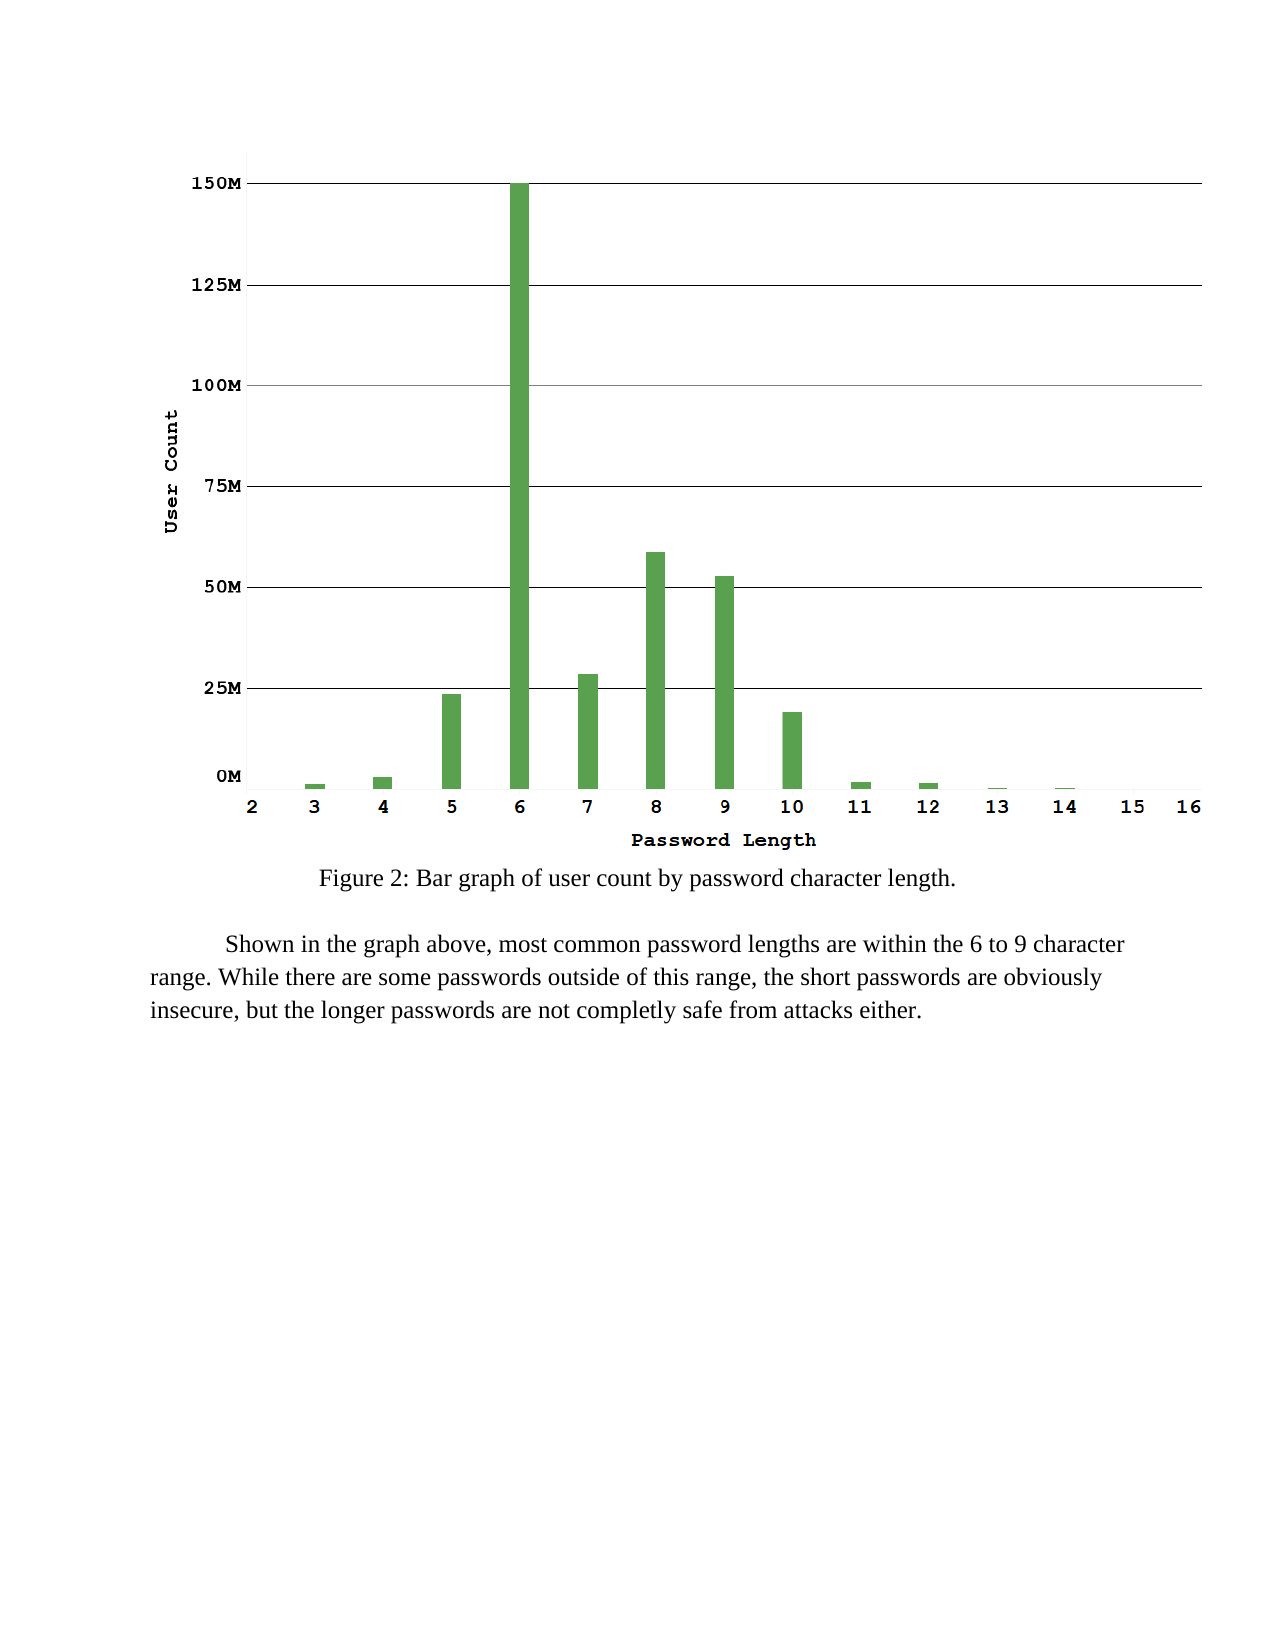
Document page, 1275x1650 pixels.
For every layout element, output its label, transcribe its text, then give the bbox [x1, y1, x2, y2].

text Figure 2: Bar graph of user count by password character length. [150, 863, 1125, 892]
text Shown in the graph above, most common password lengths are within the 6 to 9 character range. While there are some passwords outside of this range, the short passwords are obviously insecure, but the longer passwords are not completly safe from attacks either. [150, 929, 1125, 1024]
picture [150, 150, 1204, 859]
